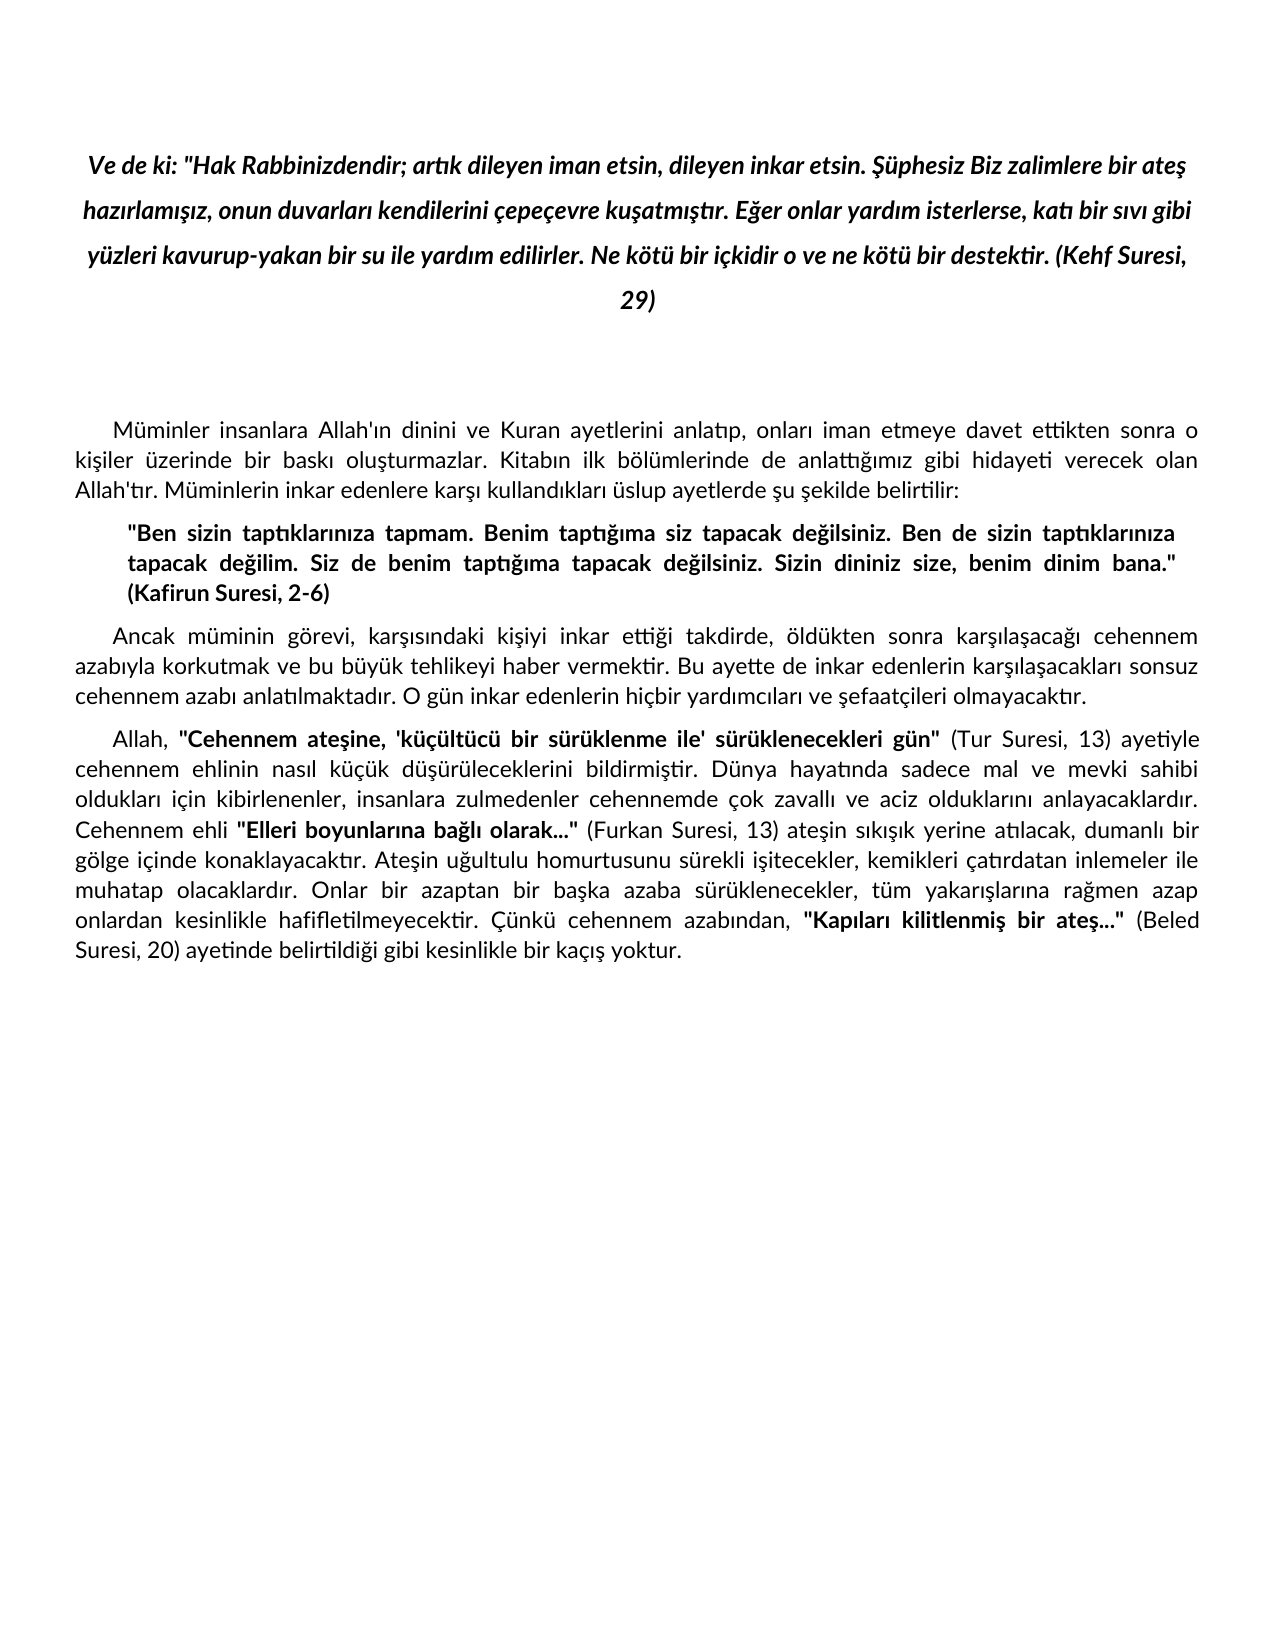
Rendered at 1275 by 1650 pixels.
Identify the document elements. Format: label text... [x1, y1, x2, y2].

text Müminler insanlara Allah'ın dinini ve Kuran ayetlerini anlatıp, onları iman etmeye davet ettikten sonra o kişiler üzerinde bir baskı oluşturmazlar. Kitabın ilk bölümlerinde de anlattığımız gibi hidayeti verecek olan Allah'tır. Müminlerin inkar edenlere karşı kullandıkları üslup ayetlerde şu şekilde belirtilir: [75, 415, 1200, 503]
text Ve de ki: "Hak Rabbinizdendir; artık dileyen iman etsin, dileyen inkar etsin. Şüphesiz Biz zalimlere bir ateş hazırlamışız, onun duvarları kendilerini çepeçevre kuşatmıştır. Eğer onlar yardım isterlerse, katı bir sıvı gibi yüzleri kavurup-yakan bir su ile yardım edilirler. Ne kötü bir içkidir o ve ne kötü bir destektir. (Kehf Suresi, 29) [75, 150, 1200, 315]
text "Ben sizin taptıklarınıza tapmam. Benim taptığıma siz tapacak değilsiniz. Ben de sizin taptıklarınıza tapacak değilim. Siz de benim taptığıma tapacak değilsiniz. Sizin dininiz size, benim dinim bana." (Kafirun Suresi, 2-6) [127, 518, 1177, 606]
text Ancak müminin görevi, karşısındaki kişiyi inkar ettiği takdirde, öldükten sonra karşılaşacağı cehennem azabıyla korkutmak ve bu büyük tehlikeyi haber vermektir. Bu ayette de inkar edenlerin karşılaşacakları sonsuz cehennem azabı anlatılmaktadır. O gün inkar edenlerin hiçbir yardımcıları ve şefaatçileri olmayacaktır. [75, 622, 1200, 709]
text Allah, "Cehennem ateşine, 'küçültücü bir sürüklenme ile' sürüklenecekleri gün" (Tur Suresi, 13) ayetiyle cehennem ehlinin nasıl küçük düşürüleceklerini bildirmiştir. Dünya hayatında sadece mal ve mevki sahibi oldukları için kibirlenenler, insanlara zulmedenler cehennemde çok zavallı ve aciz olduklarını anlayacaklardır. Cehennem ehli "Elleri boyunlarına bağlı olarak..." (Furkan Suresi, 13) ateşin sıkışık yerine atılacak, dumanlı bir gölge içinde konaklayacaktır. Ateşin uğultulu homurtusunu sürekli işitecekler, kemikleri çatırdatan inlemeler ile muhatap olacaklardır. Onlar bir azaptan bir başka azaba sürüklenecekler, tüm yakarışlarına rağmen azap onlardan kesinlikle hafifletilmeyecektir. Çünkü cehennem azabından, "Kapıları kilitlenmiş bir ateş..." (Beled Suresi, 20) ayetinde belirtildiği gibi kesinlikle bir kaçış yoktur. [75, 725, 1200, 964]
